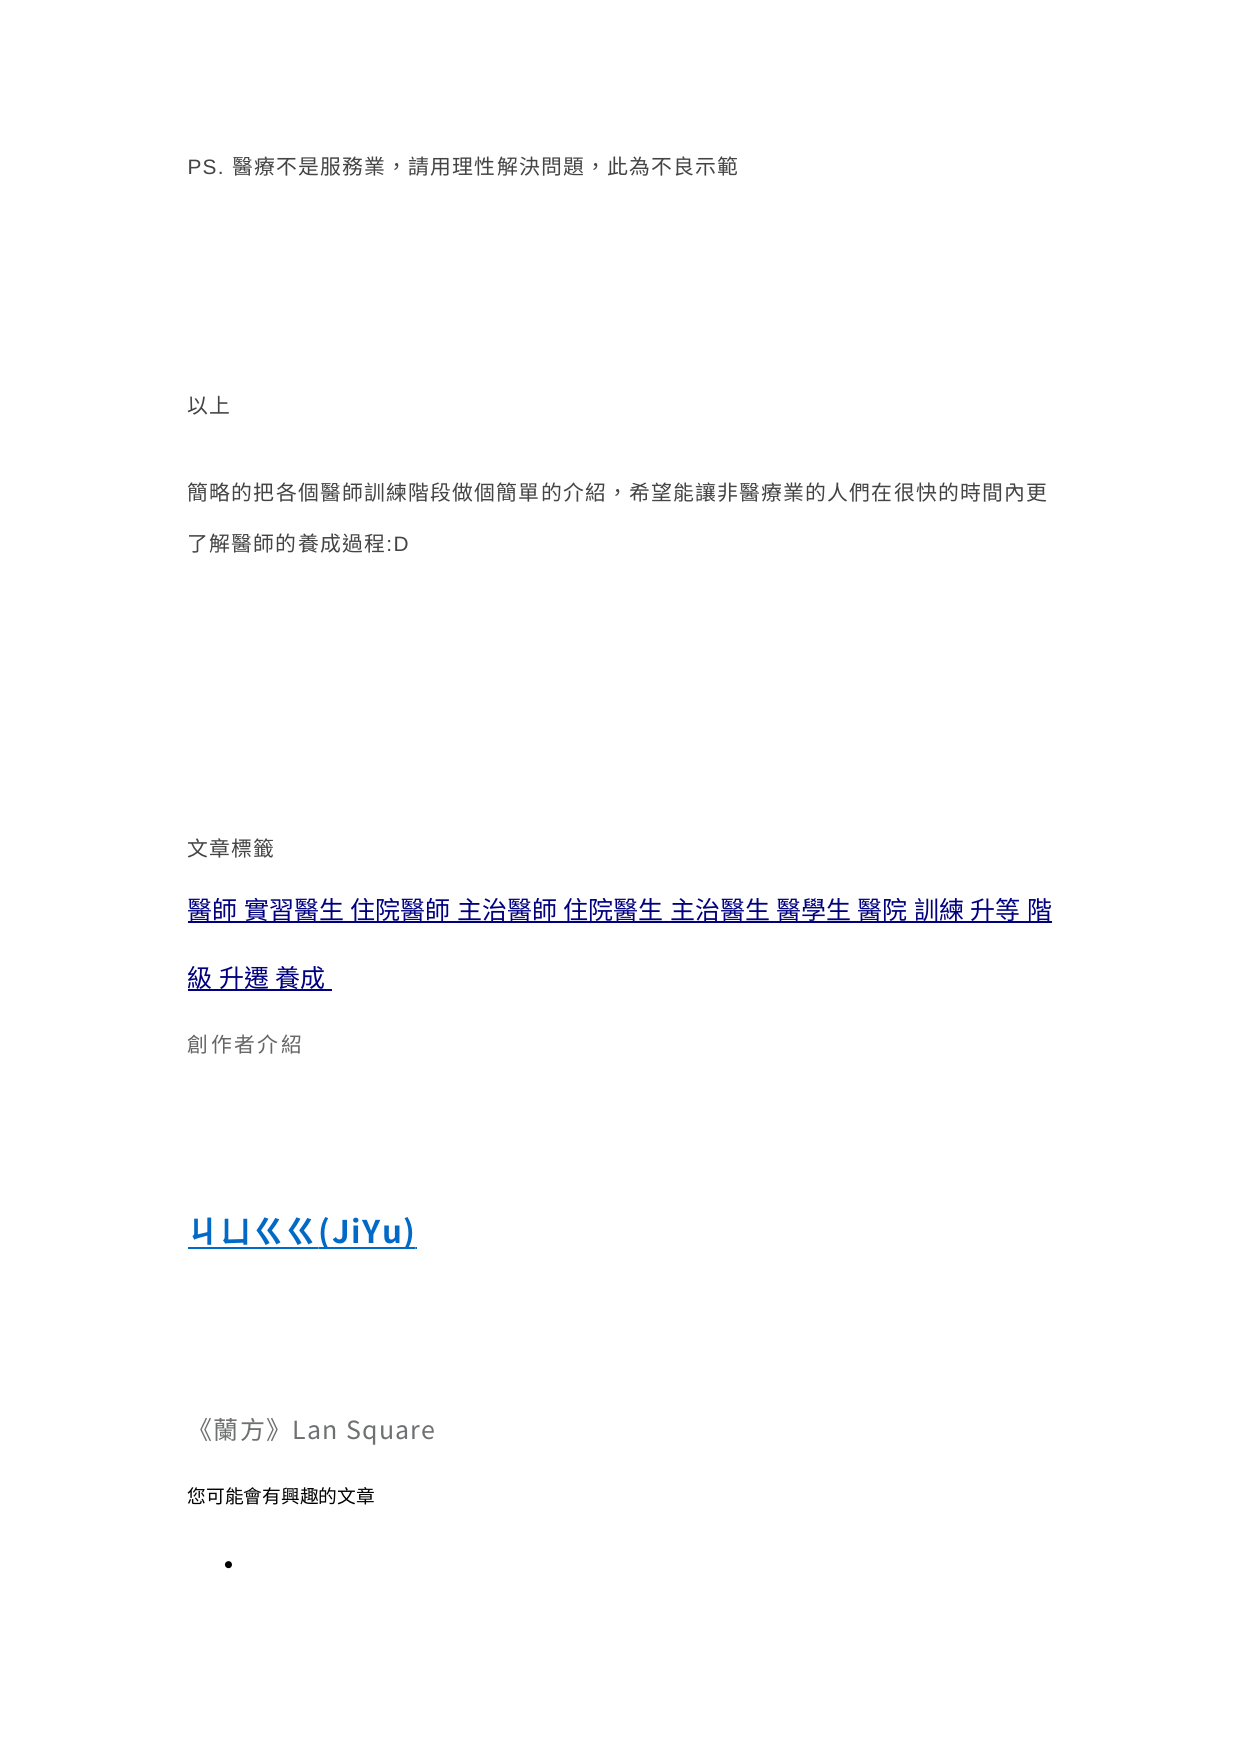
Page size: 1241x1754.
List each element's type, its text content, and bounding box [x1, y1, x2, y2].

text 文章標籤 [187, 832, 1053, 862]
text 醫師 實習醫生 住院醫師 主治醫師 住院醫生 主治醫生 醫學生 醫院 訓練 升等 階級 升遷 養成 [187, 892, 1053, 994]
subtitle 您可能會有興趣的文章 [187, 1482, 1053, 1509]
text ㄐㄩㄍㄍ(JiYu) [187, 1208, 1053, 1253]
text 簡略的把各個醫師訓練階段做個簡單的介紹，希望能讓非醫療業的人們在很快的時間內更了解醫師的養成過程:D [187, 476, 1053, 557]
text 《蘭方》Lan Square [187, 1410, 1053, 1446]
text 以上 [187, 389, 1053, 419]
text 創作者介紹 [187, 1029, 1053, 1059]
text PS. 醫療不是服務業，請用理性解決問題，此為不良示範 [187, 150, 1053, 180]
